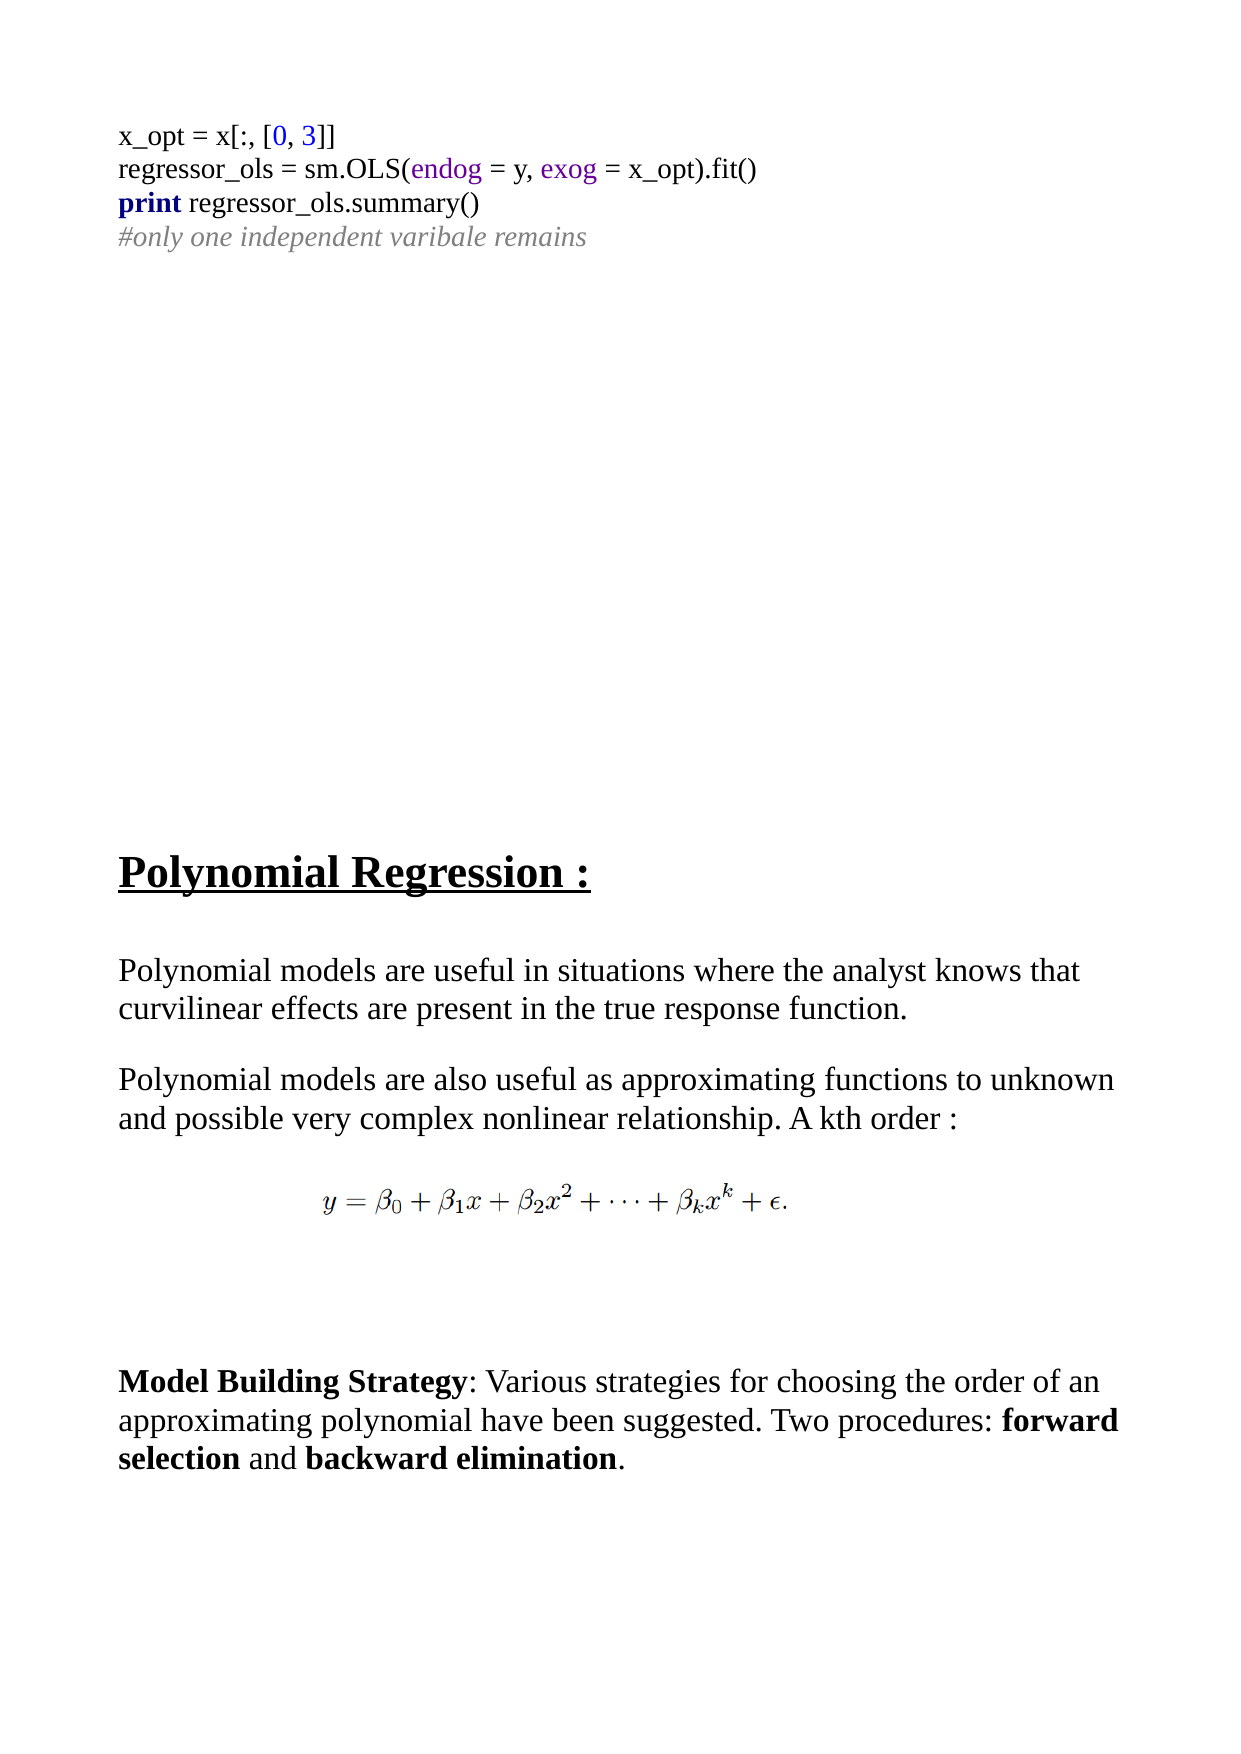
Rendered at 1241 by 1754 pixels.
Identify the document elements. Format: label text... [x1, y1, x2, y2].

text Polynomial models are also useful as approximating functions to unknown and possible very complex nonlinear relationship. A kth order : [118, 1060, 1122, 1136]
text Polynomial models are useful in situations where the analyst knows that curvilinear effects are present in the true response function. [118, 950, 1122, 1027]
text regressor_ols = sm.OLS(endog = y, exog = x_opt).fit() [118, 152, 1122, 185]
text #only one independent varibale remains [118, 219, 1122, 252]
text print regressor_ols.summary() [118, 185, 1122, 219]
text Polynomial Regression : [118, 845, 1122, 897]
text Model Building Strategy: Various strategies for choosing the order of an approximating polynomial have been suggested. Two procedures: forward selection and backward elimination. [118, 1361, 1122, 1476]
text x_opt = x[:, [0, 3]] [118, 118, 1122, 152]
